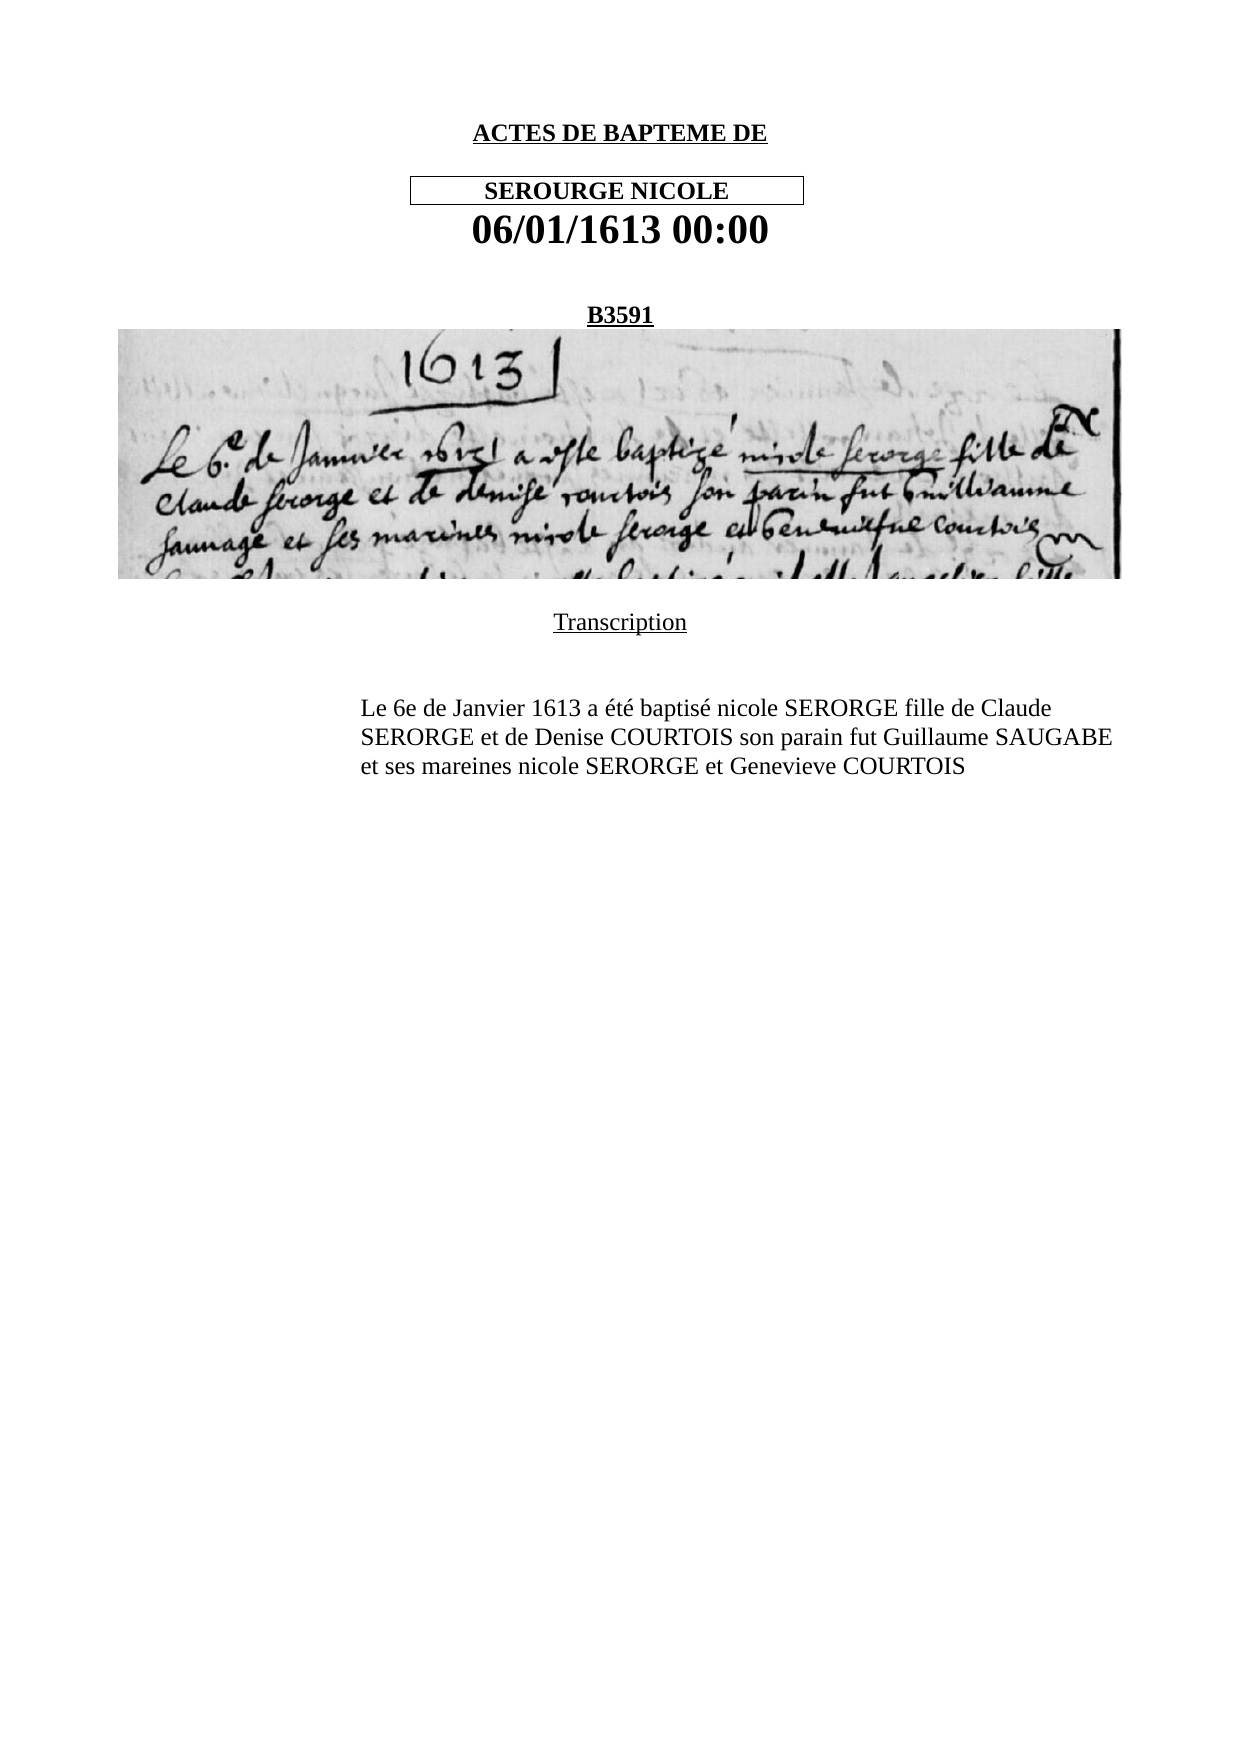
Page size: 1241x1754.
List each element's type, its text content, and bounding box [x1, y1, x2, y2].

picture [118, 329, 1122, 579]
text B3591 [118, 300, 1122, 329]
text Le 6e de Janvier 1613 a été baptisé nicole SERORGE fille de Claude SERORGE et de Denise COURTOIS son parain fut Guillaume SAUGABE et ses mareines nicole SERORGE et Genevieve COURTOIS [360, 693, 1122, 779]
text SEROURGE NICOLE [411, 177, 803, 204]
text 06/01/1613 00:00 [118, 204, 1122, 252]
text Transcription [118, 607, 1122, 636]
text ACTES DE BAPTEME DE [118, 118, 1122, 147]
